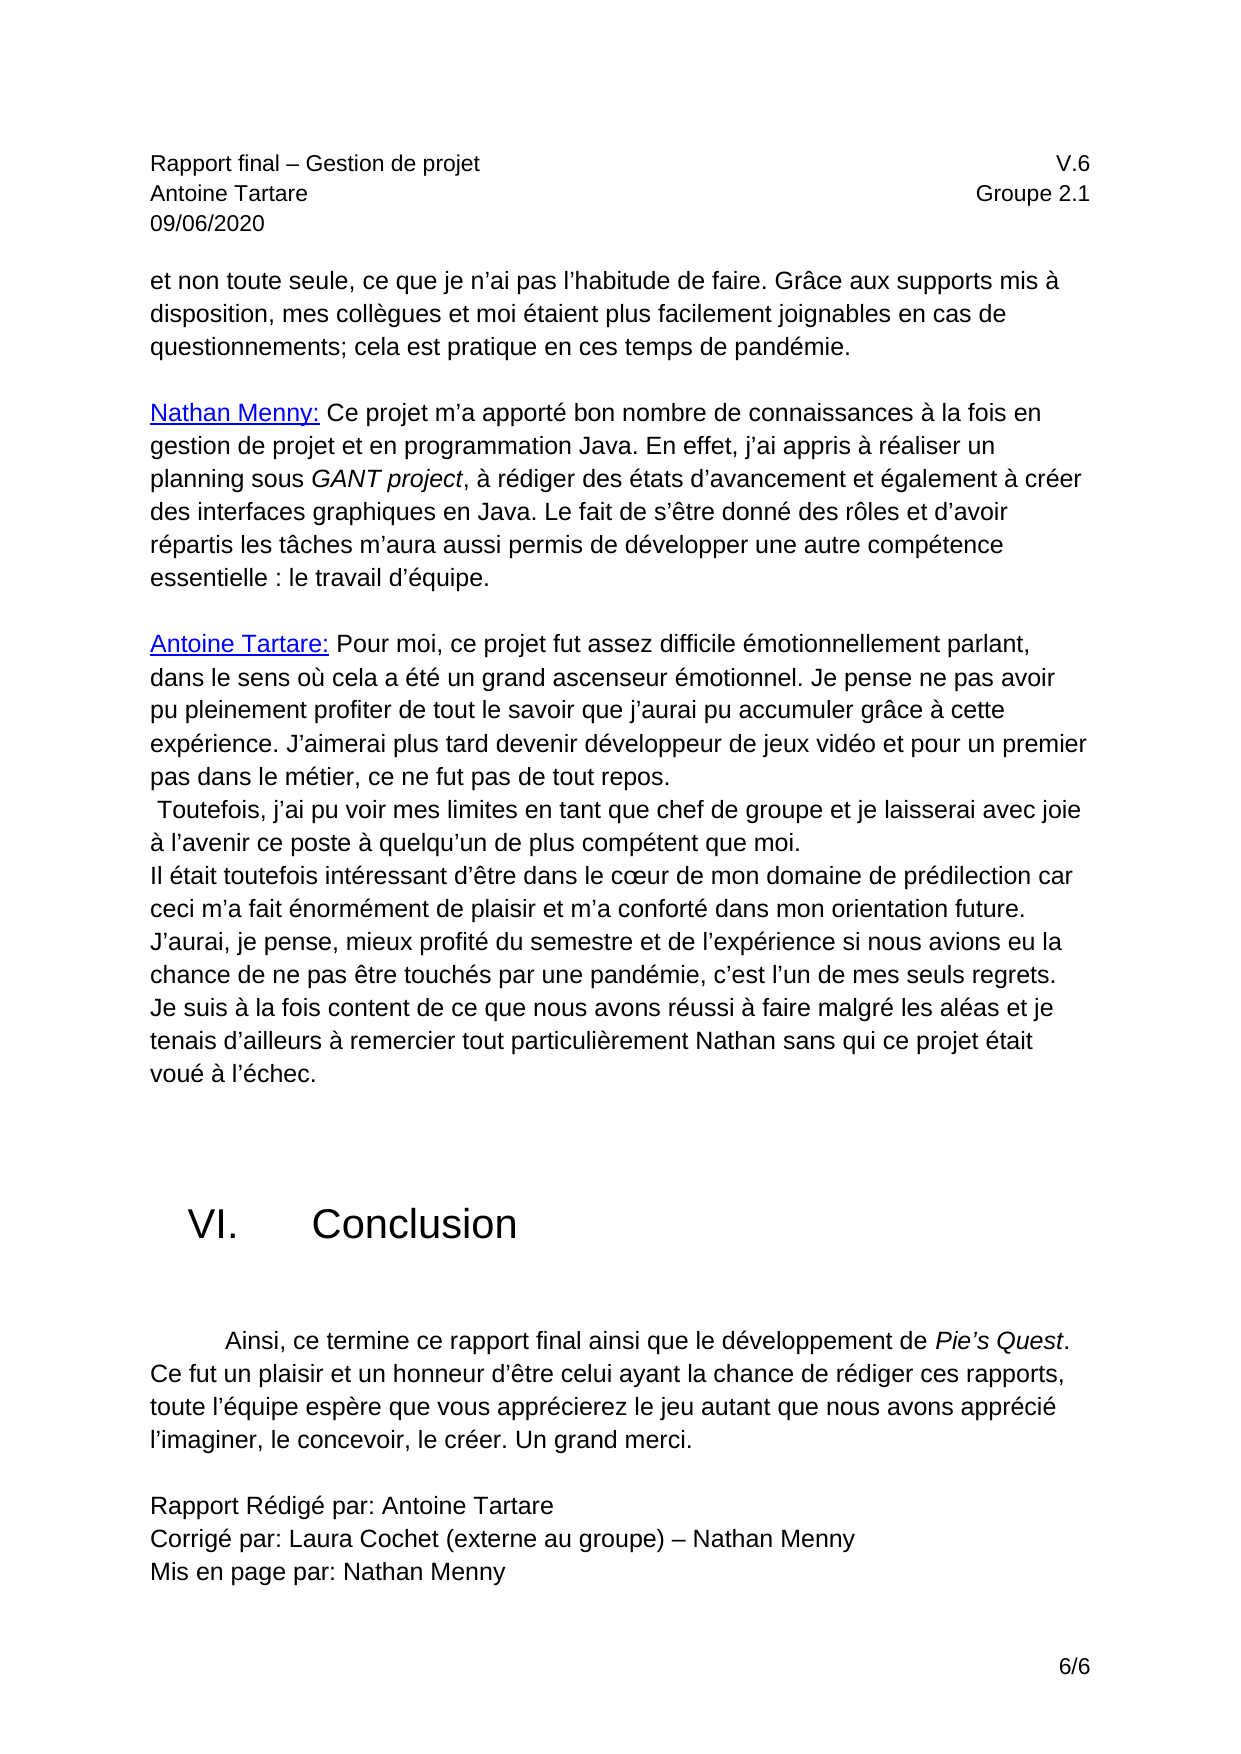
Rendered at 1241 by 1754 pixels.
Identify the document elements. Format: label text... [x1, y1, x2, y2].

text Ainsi, ce termine ce rapport final ainsi que le développement de Pie’s Quest. Ce fut un plaisir et un honneur d’être celui ayant la chance de rédiger ces rapports, toute l’équipe espère que vous apprécierez le jeu autant que nous avons apprécié l’imaginer, le concevoir, le créer. Un grand merci. [150, 1326, 1090, 1454]
text Nathan Menny: Ce projet m’a apporté bon nombre de connaissances à la fois en gestion de projet et en programmation Java. En effet, j’ai appris à réaliser un planning sous GANT project, à rédiger des états d’avancement et également à créer des interfaces graphiques en Java. Le fait de s’être donné des rôles et d’avoir répartis les tâches m’aura aussi permis de développer une autre compétence essentielle : le travail d’équipe. [150, 398, 1090, 592]
subtitle Conclusion [187, 1199, 1090, 1247]
text et non toute seule, ce que je n’ai pas l’habitude de faire. Grâce aux supports mis à disposition, mes collègues et moi étaient plus facilement joignables en cas de questionnements; cela est pratique en ces temps de pandémie. [150, 266, 1090, 361]
text Mis en page par: Nathan Menny [150, 1557, 1090, 1586]
text Rapport Rédigé par: Antoine Tartare [150, 1491, 1090, 1520]
text Corrigé par: Laura Cochet (externe au groupe) – Nathan Menny [150, 1524, 1090, 1553]
text Antoine Tartare: Pour moi, ce projet fut assez difficile émotionnellement parlant, dans le sens où cela a été un grand ascenseur émotionnel. Je pense ne pas avoir pu pleinement profiter de tout le savoir que j’aurai pu accumuler grâce à cette expérience. J’aimerai plus tard devenir développeur de jeux vidéo et pour un premier pas dans le métier, ce ne fut pas de tout repos. Toutefois, j’ai pu voir mes limites en tant que chef de groupe et je laisserai avec joie à l’avenir ce poste à quelqu’un de plus compétent que moi. Il était toutefois intéressant d’être dans le cœur de mon domaine de prédilection car ceci m’a fait énormément de plaisir et m’a conforté dans mon orientation future. J’aurai, je pense, mieux profité du semestre et de l’expérience si nous avions eu la chance de ne pas être touchés par une pandémie, c’est l’un de mes seuls regrets. Je suis à la fois content de ce que nous avons réussi à faire malgré les aléas et je tenais d’ailleurs à remercier tout particulièrement Nathan sans qui ce projet était voué à l’échec. [150, 629, 1090, 1087]
